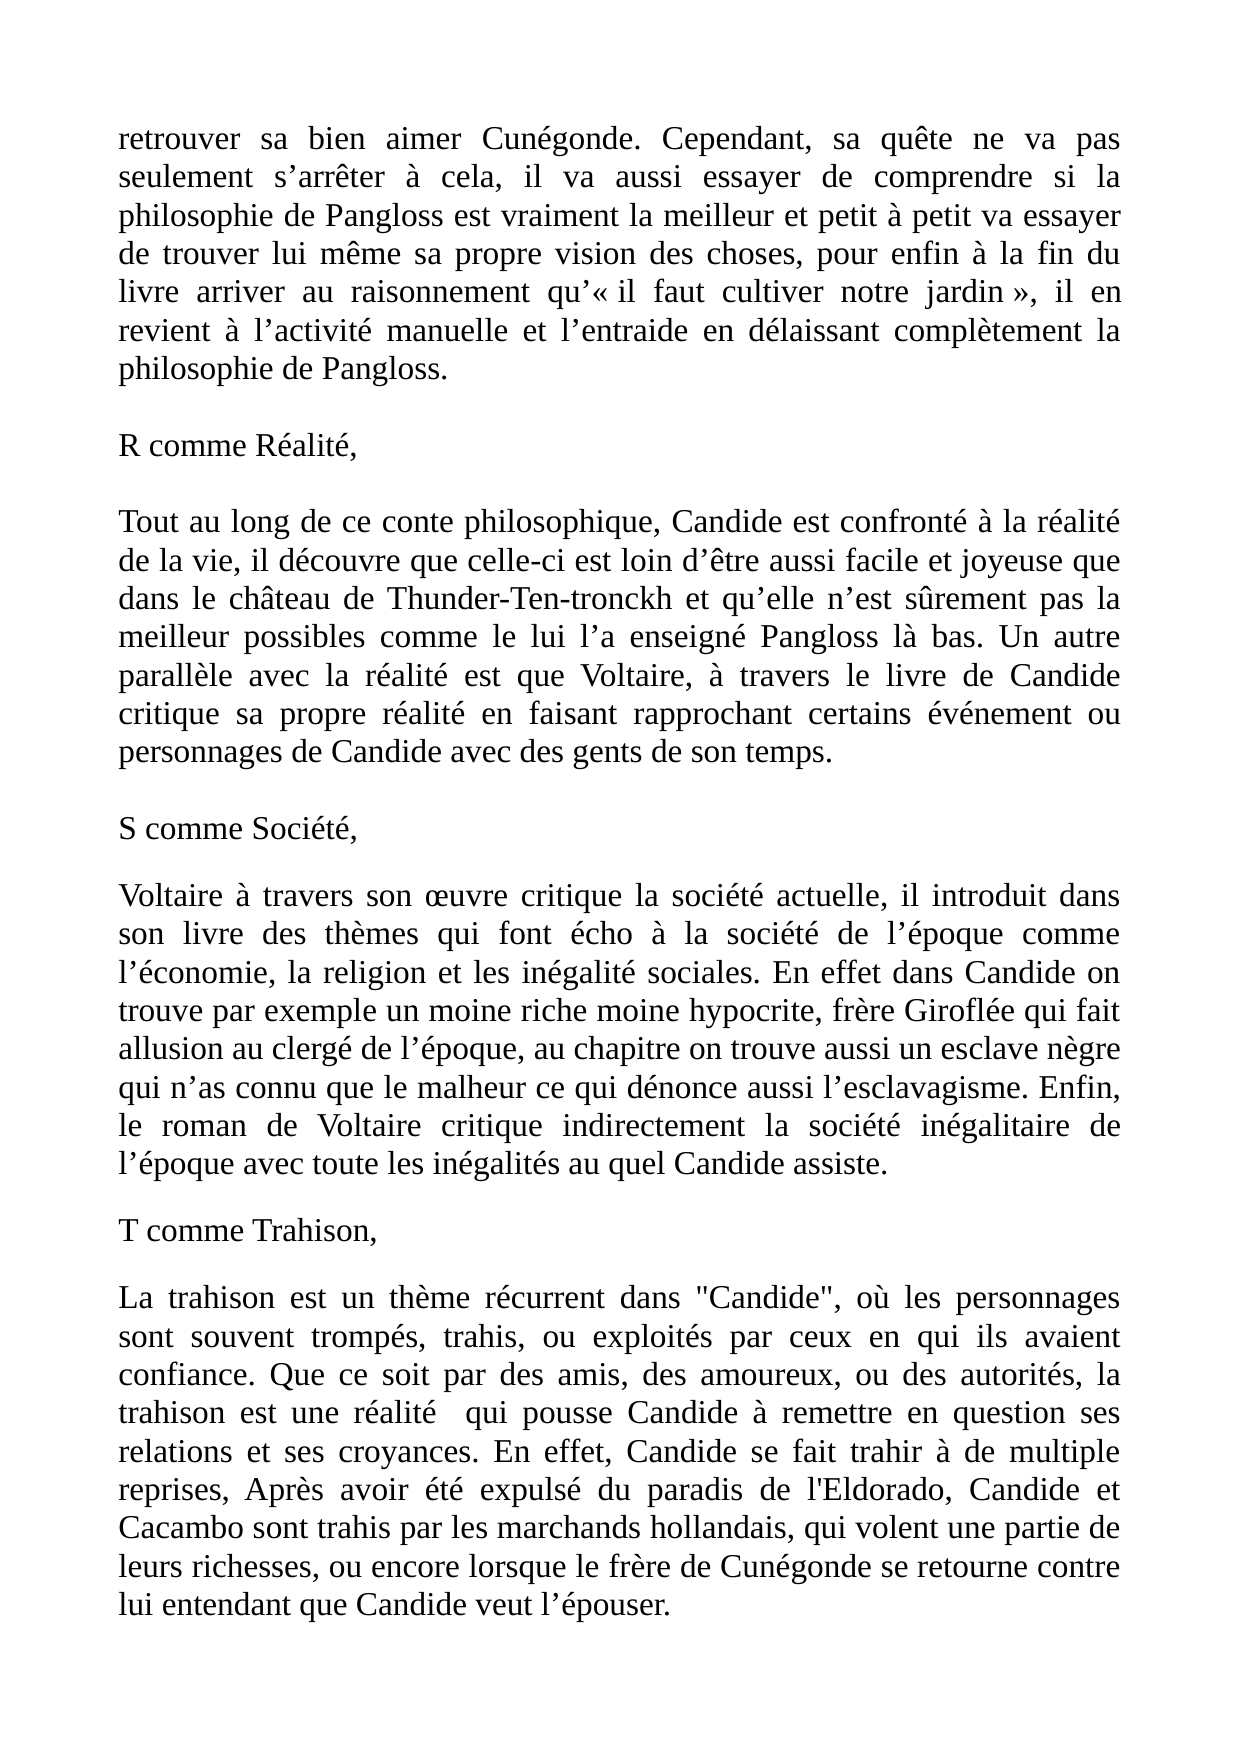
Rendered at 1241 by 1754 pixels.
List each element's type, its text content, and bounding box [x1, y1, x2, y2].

text Voltaire à travers son œuvre critique la société actuelle, il introduit dans son livre des thèmes qui font écho à la société de l’époque comme l’économie, la religion et les inégalité sociales. En effet dans Candide on trouve par exemple un moine riche moine hypocrite, frère Giroflée qui fait allusion au clergé de l’époque, au chapitre on trouve aussi un esclave nègre qui n’as connu que le malheur ce qui dénonce aussi l’esclavagisme. Enfin, le roman de Voltaire critique indirectement la société inégalitaire de l’époque avec toute les inégalités au quel Candide assiste. [118, 875, 1122, 1182]
text Tout au long de ce conte philosophique, Candide est confronté à la réalité de la vie, il découvre que celle-ci est loin d’être aussi facile et joyeuse que dans le château de Thunder-Ten-tronckh et qu’elle n’est sûrement pas la meilleur possibles comme le lui l’a enseigné Pangloss là bas. Un autre parallèle avec la réalité est que Voltaire, à travers le livre de Candide critique sa propre réalité en faisant rapprochant certains événement ou personnages de Candide avec des gents de son temps. [118, 501, 1122, 770]
text T comme Trahison, [118, 1211, 1122, 1249]
text S comme Société, [118, 808, 1122, 846]
text R comme Réalité, [118, 425, 1122, 463]
text La trahison est un thème récurrent dans "Candide", où les personnages sont souvent trompés, trahis, ou exploités par ceux en qui ils avaient confiance. Que ce soit par des amis, des amoureux, ou des autorités, la trahison est une réalité qui pousse Candide à remettre en question ses relations et ses croyances. En effet, Candide se fait trahir à de multiple reprises, Après avoir été expulsé du paradis de l'Eldorado, Candide et Cacambo sont trahis par les marchands hollandais, qui volent une partie de leurs richesses, ou encore lorsque le frère de Cunégonde se retourne contre lui entendant que Candide veut l’épouser. [118, 1278, 1122, 1623]
text retrouver sa bien aimer Cunégonde. Cependant, sa quête ne va pas seulement s’arrêter à cela, il va aussi essayer de comprendre si la philosophie de Pangloss est vraiment la meilleur et petit à petit va essayer de trouver lui même sa propre vision des choses, pour enfin à la fin du livre arriver au raisonnement qu’« il faut cultiver notre jardin », il en revient à l’activité manuelle et l’entraide en délaissant complètement la philosophie de Pangloss. [118, 118, 1122, 386]
